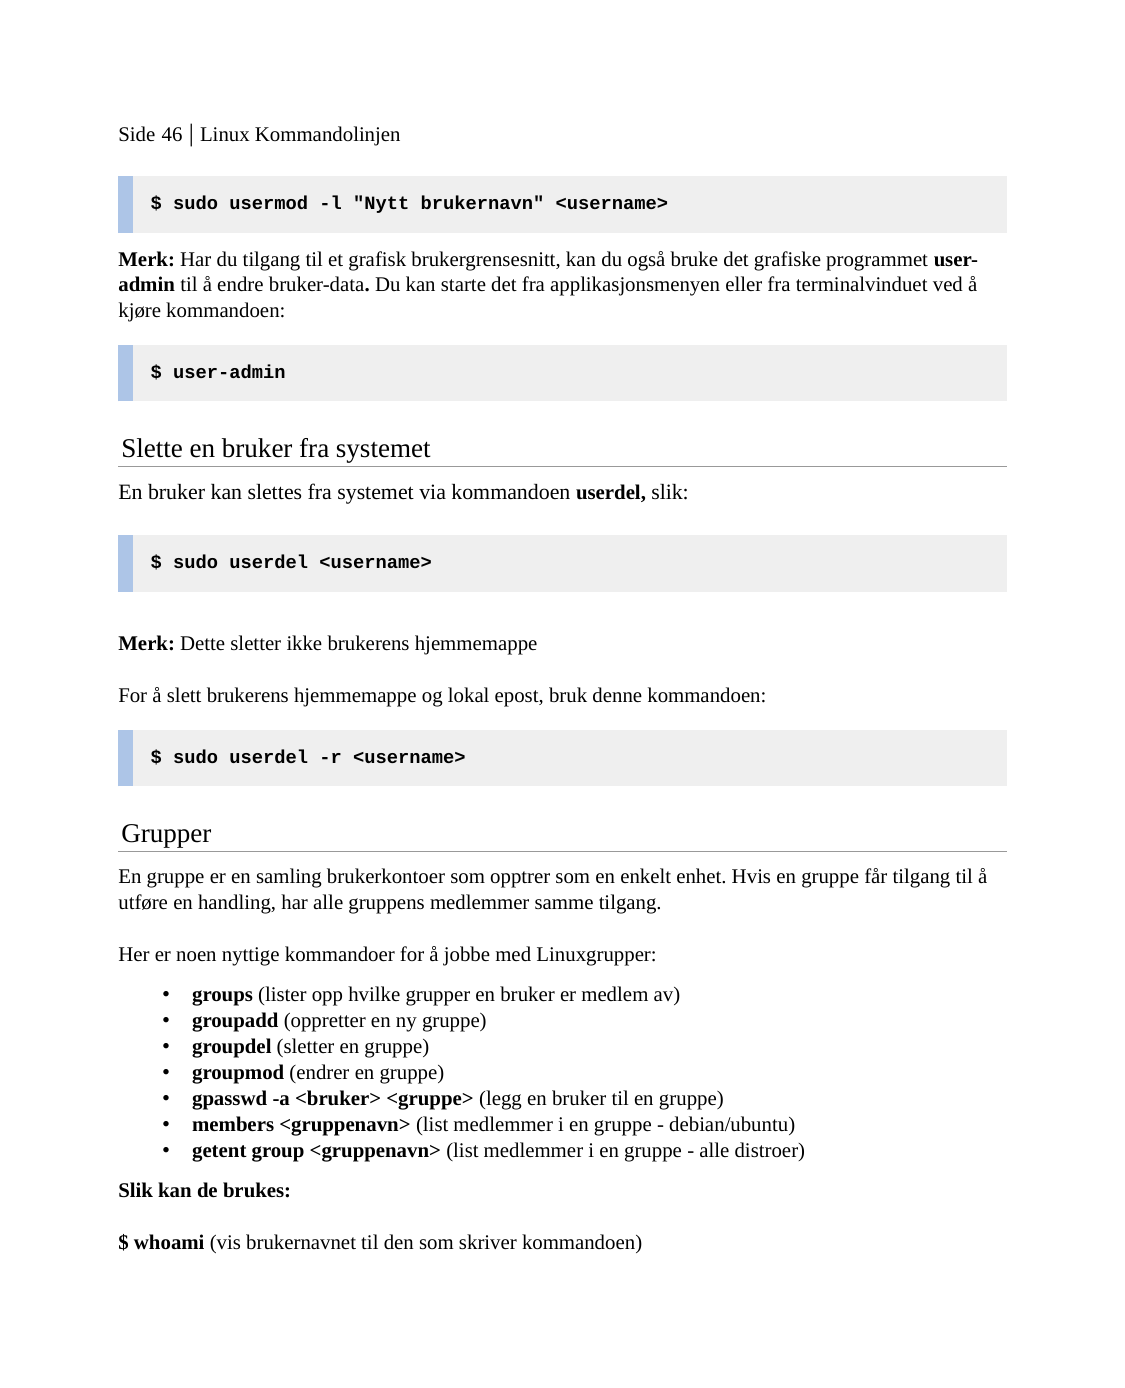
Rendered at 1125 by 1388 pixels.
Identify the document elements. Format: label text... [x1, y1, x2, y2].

list groupadd (oppretter en ny gruppe) [162, 1008, 1007, 1032]
text Merk: Har du tilgang til et grafisk brukergrensesnitt, kan du også bruke det grafiske programmet user-admin til å endre bruker-data. Du kan starte det fra applikasjonsmenyen eller fra terminalvinduet ved å kjøre kommandoen: [118, 246, 1007, 322]
text Slik kan de brukes: $ whoami (vis brukernavnet til den som skriver kommandoen) [118, 1178, 1007, 1254]
text Merk: Dette sletter ikke brukerens hjemmemappe For å slett brukerens hjemmemappe og lokal epost, bruk denne kommandoen: [118, 605, 1007, 707]
subtitle Slette en bruker fra systemet [118, 429, 1007, 466]
list gpasswd -a <bruker> <gruppe> (legg en bruker til en gruppe) [162, 1086, 1007, 1110]
list getent group <gruppenavn> (list medlemmer i en gruppe - alle distroer) [162, 1138, 1007, 1162]
text En gruppe er en samling brukerkontoer som opptrer som en enkelt enhet. Hvis en gruppe får tilgang til å utføre en handling, har alle gruppens medlemmer samme tilgang. Her er noen nyttige kommandoer for å jobbe med Linuxgrupper: [118, 864, 1007, 966]
list groupmod (endrer en gruppe) [162, 1060, 1007, 1084]
text En bruker kan slettes fra systemet via kommandoen userdel, slik: [118, 479, 1007, 504]
subtitle Grupper [118, 814, 1007, 851]
list groups (lister opp hvilke grupper en bruker er medlem av) [162, 982, 1007, 1006]
text $ sudo userdel -r <username> [133, 730, 1007, 786]
list groupdel (sletter en gruppe) [162, 1034, 1007, 1058]
text $ user-admin [133, 345, 1007, 401]
text $ sudo userdel <username> [133, 535, 1007, 592]
list members <gruppenavn> (list medlemmer i en gruppe - debian/ubuntu) [162, 1112, 1007, 1136]
text $ sudo usermod -l "Nytt brukernavn" <username> [133, 176, 1007, 233]
